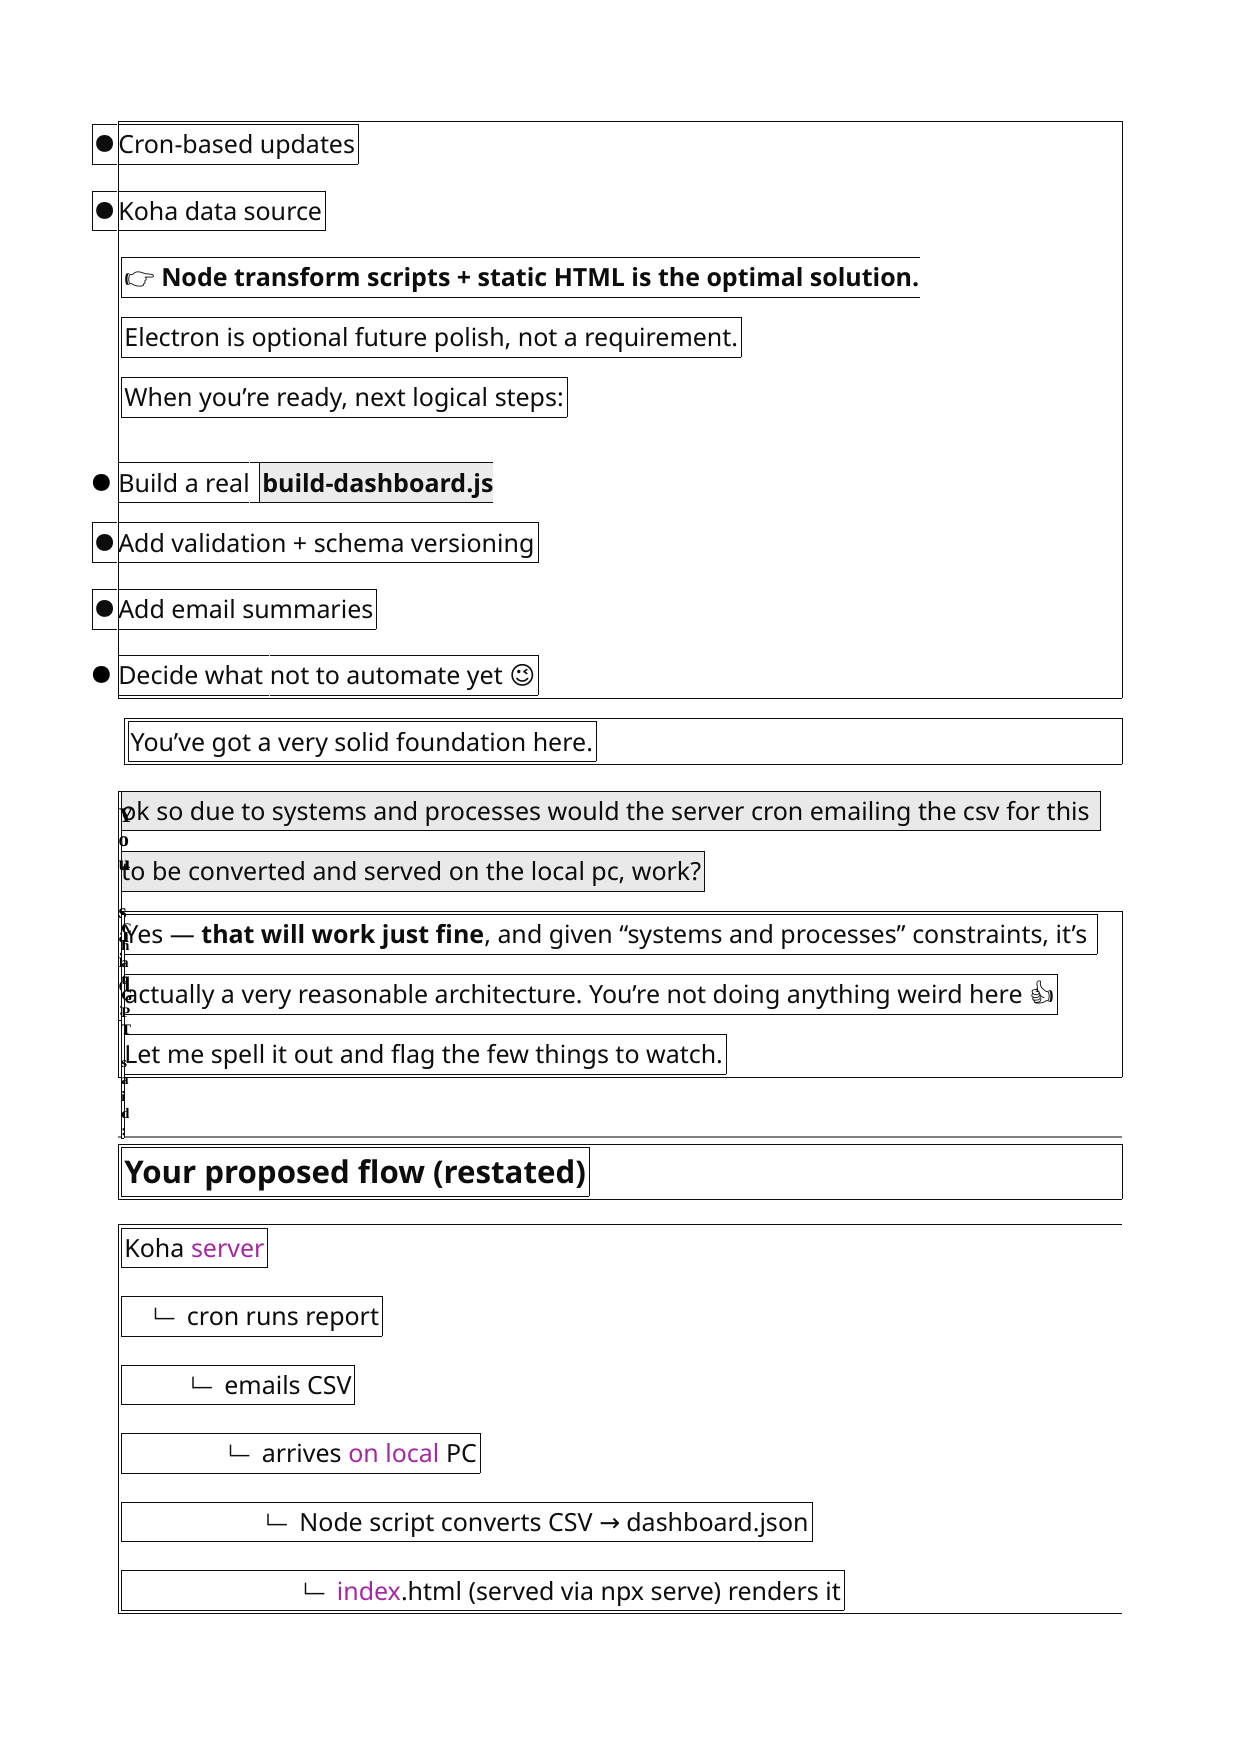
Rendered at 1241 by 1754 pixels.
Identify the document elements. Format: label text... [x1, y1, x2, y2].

text └─ arrives on local PC [119, 1430, 1122, 1473]
text └─ cron runs report [119, 1293, 1122, 1336]
list Decide what not to automate yet 😉 [119, 652, 1122, 698]
list Add validation + schema versioning [119, 519, 1122, 562]
text You’ve got a very solid foundation here. [125, 719, 1122, 764]
list Build a real build-dashboard.js [119, 459, 1122, 502]
list Koha data source [119, 187, 1122, 231]
list Add email summaries [119, 586, 1122, 629]
text 👉 Node transform scripts + static HTML is the optimal solution. Electron is optional future polish, not a requirement. [119, 254, 1122, 357]
text └─ emails CSV [119, 1361, 1122, 1404]
text ok so due to systems and processes would the server cron emailing the csv for this to be converted and served on the local pc, work? [122, 791, 1122, 891]
text Let me spell it out and flag the few things to watch. [125, 1031, 1122, 1077]
list Cron-based updates [119, 122, 1122, 164]
subtitle Your proposed flow (restated) [119, 1145, 1122, 1199]
text └─ Node script converts CSV → dashboard.json [119, 1498, 1122, 1542]
text When you’re ready, next logical steps: [119, 374, 1122, 417]
text └─ index.html (served via npx serve) renders it [119, 1567, 1122, 1613]
text Yes — that will work just fine, and given “systems and processes” constraints, it’s actually a very reasonable architecture. You’re not doing anything weird here 👍 [124, 912, 1122, 1014]
text Koha server [119, 1225, 1122, 1267]
